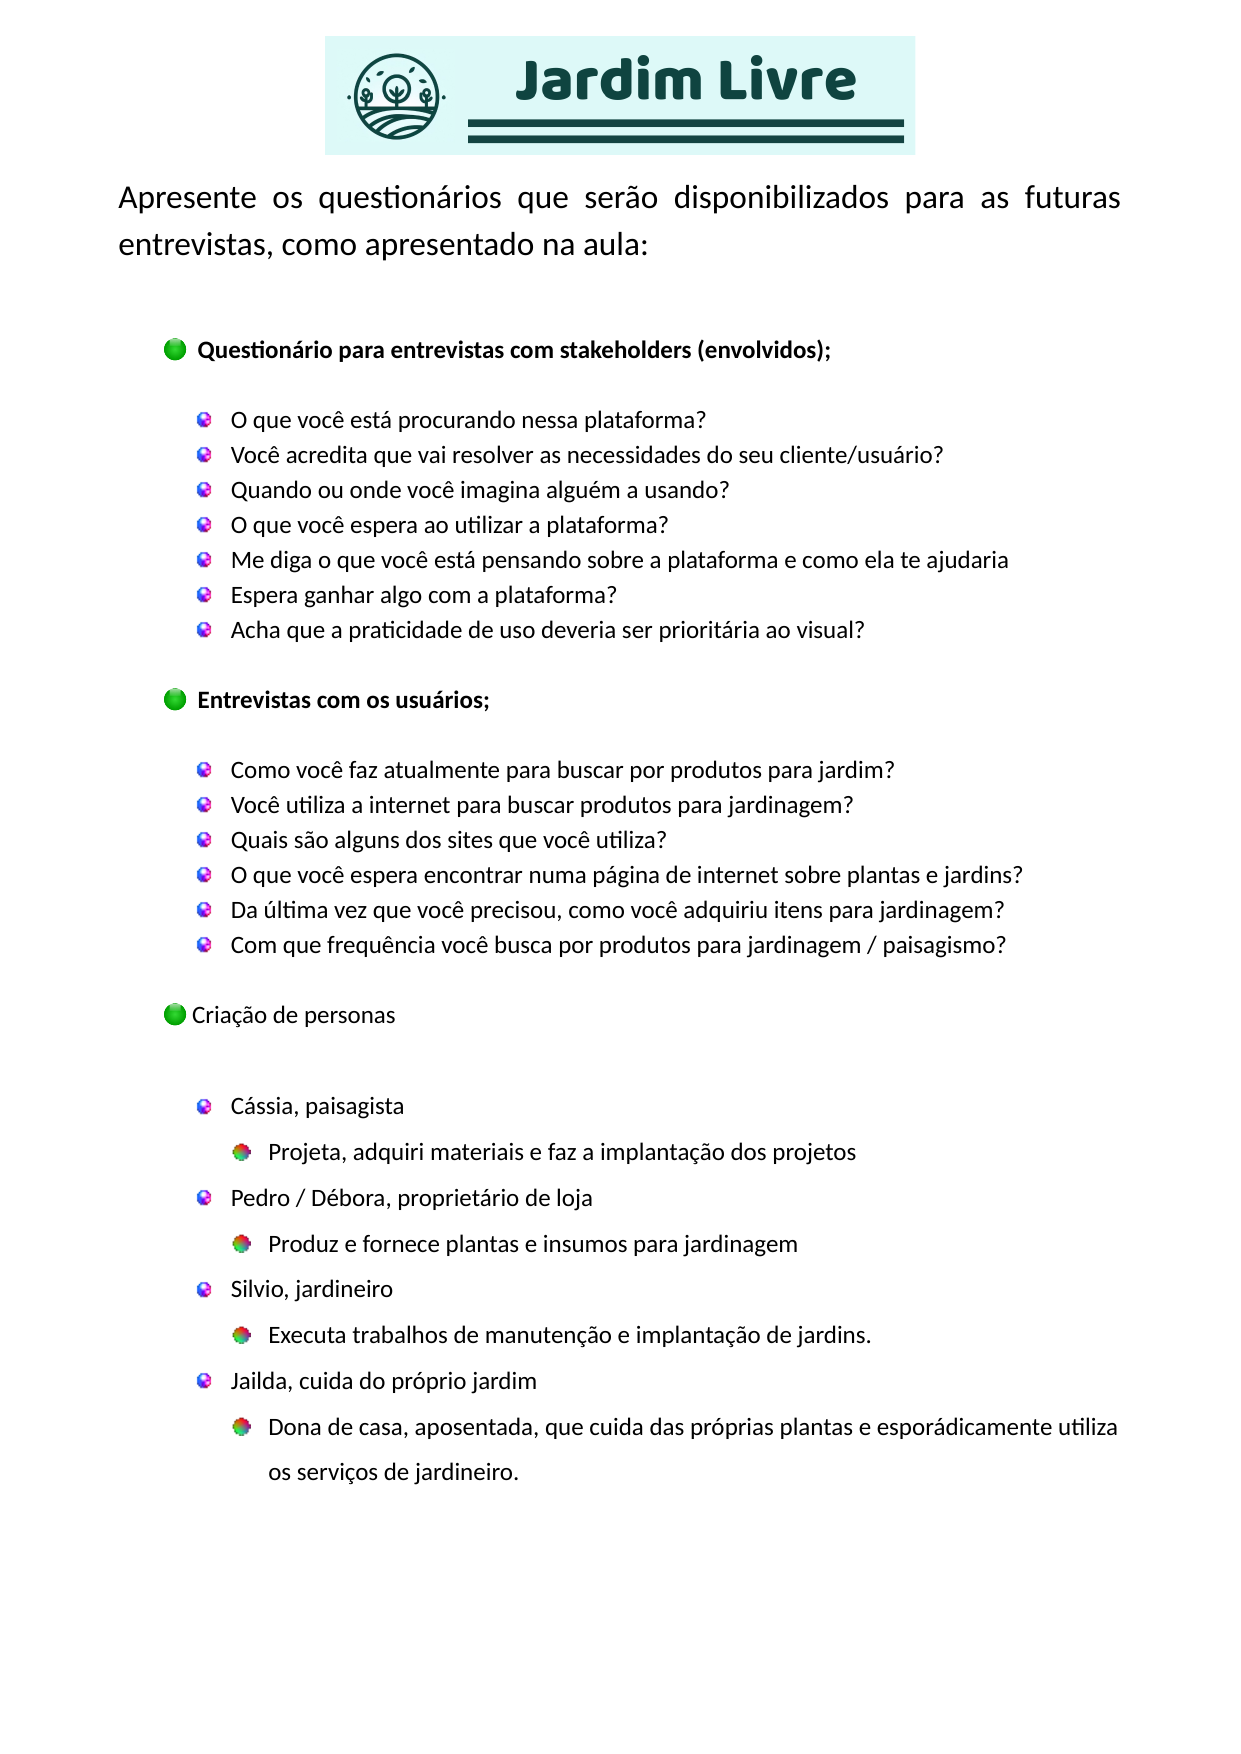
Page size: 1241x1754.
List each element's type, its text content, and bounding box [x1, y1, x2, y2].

picture [194, 619, 213, 639]
picture [325, 36, 916, 155]
list Dona de casa, aposentada, que cuida das próprias plantas e esporádicamente utiliza os serviços de jardineiro. [231, 1411, 1122, 1487]
picture [194, 479, 213, 499]
picture [194, 899, 213, 919]
list Você utiliza a internet para buscar produtos para jardinagem? [193, 789, 1122, 819]
list Silvio, jardineiro [193, 1273, 1122, 1304]
list Projeta, adquiri materiais e faz a implantação dos projetos [231, 1136, 1122, 1167]
list Da última vez que você precisou, como você adquiriu itens para jardinagem? [193, 894, 1122, 924]
list Entrevistas com os usuários; [162, 684, 1122, 714]
text Apresente os questionários que serão disponibilizados para as futuras entrevistas, como apresentado na aula: [118, 176, 1122, 264]
list Criação de personas [162, 999, 1122, 1029]
picture [194, 864, 213, 884]
picture [194, 549, 213, 569]
list O que você está procurando nessa plataforma? [193, 404, 1122, 434]
list Espera ganhar algo com a plataforma? [193, 579, 1122, 609]
picture [194, 1279, 213, 1299]
list Pedro / Débora, proprietário de loja [193, 1182, 1122, 1212]
picture [231, 1142, 251, 1161]
list Cássia, paisagista [193, 1091, 1122, 1121]
list Jailda, cuida do próprio jardim [193, 1365, 1122, 1395]
picture [194, 1370, 213, 1390]
list O que você espera encontrar numa página de internet sobre plantas e jardins? [193, 859, 1122, 889]
picture [194, 409, 213, 429]
picture [231, 1416, 251, 1436]
list Executa trabalhos de manutenção e implantação de jardins. [231, 1319, 1122, 1350]
picture [231, 1233, 251, 1253]
picture [194, 584, 213, 604]
list Quando ou onde você imagina alguém a usando? [193, 474, 1122, 504]
list Questionário para entrevistas com stakeholders (envolvidos); [162, 334, 1122, 364]
list Como você faz atualmente para buscar por produtos para jardim? [193, 754, 1122, 784]
picture [194, 829, 213, 849]
picture [194, 1187, 213, 1207]
list Produz e fornece plantas e insumos para jardinagem [231, 1228, 1122, 1258]
picture [194, 759, 213, 779]
picture [194, 444, 213, 464]
picture [194, 514, 213, 534]
picture [231, 1325, 251, 1344]
list Me diga o que você está pensando sobre a plataforma e como ela te ajudaria [193, 544, 1122, 574]
picture [194, 794, 213, 814]
list Você acredita que vai resolver as necessidades do seu cliente/usuário? [193, 439, 1122, 469]
picture [194, 934, 213, 954]
list O que você espera ao utilizar a plataforma? [193, 509, 1122, 539]
picture [194, 1096, 213, 1116]
list Acha que a praticidade de uso deveria ser prioritária ao visual? [193, 614, 1122, 644]
list Quais são alguns dos sites que você utiliza? [193, 824, 1122, 854]
list Com que frequência você busca por produtos para jardinagem / paisagismo? [193, 929, 1122, 959]
